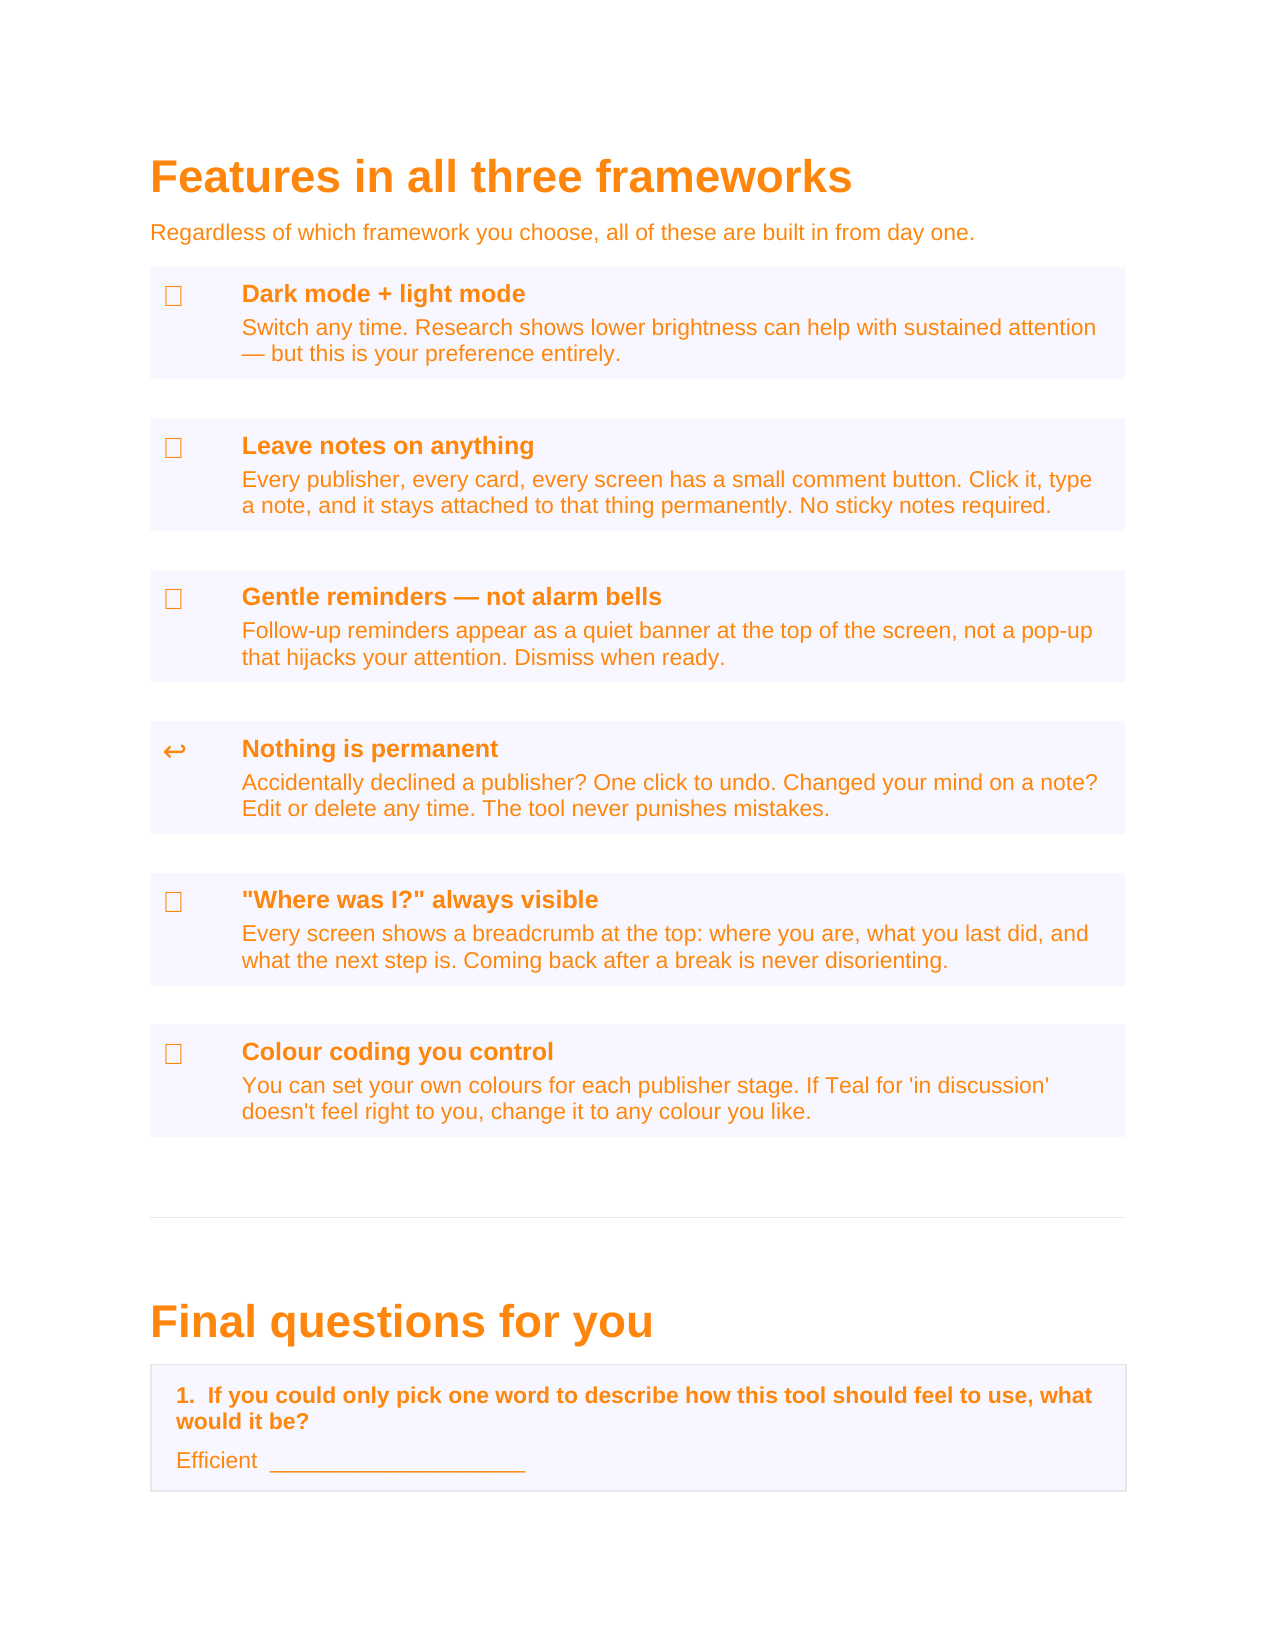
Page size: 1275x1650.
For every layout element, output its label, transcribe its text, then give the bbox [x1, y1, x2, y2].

table_header "Where was I?" always visible Every screen shows a breadcrumb at the top: where you are, what you last did, and what the next step is. Coming back after a break is never disorienting. [225, 873, 1125, 986]
subtitle Final questions for you [150, 1294, 1125, 1347]
text Regardless of which framework you choose, all of these are built in from day one. [150, 219, 1125, 246]
table_header Colour coding you control You can set your own colours for each publisher stage. If Teal for 'in discussion' doesn't feel right to you, change it to any colour you like. [225, 1024, 1125, 1137]
table_header Gentle reminders — not alarm bells Follow-up reminders appear as a quiet banner at the top of the screen, not a pop-up that hijacks your attention. Dismiss when ready. [225, 570, 1125, 682]
table_header Nothing is permanent Accidentally declined a publisher? One click to undo. Changed your mind on a note? Edit or delete any time. The tool never punishes mistakes. [225, 721, 1125, 834]
table_header 🌙 [150, 267, 225, 379]
table_header 💬 [150, 418, 225, 531]
table_header 1. If you could only pick one word to describe how this tool should feel to use, what would it be? Efficient ____________________ [152, 1365, 1125, 1490]
table_header 🎨 [150, 1024, 225, 1137]
table_header 🔔 [150, 570, 225, 682]
table_header ↩️ [150, 721, 225, 834]
subtitle Features in all three frameworks [150, 150, 1125, 203]
table_header Leave notes on anything Every publisher, every card, every screen has a small comment button. Click it, type a note, and it stays attached to that thing permanently. No sticky notes required. [225, 418, 1125, 531]
table_header Dark mode + light mode Switch any time. Research shows lower brightness can help with sustained attention — but this is your preference entirely. [225, 267, 1125, 379]
table_header 📌 [150, 873, 225, 986]
